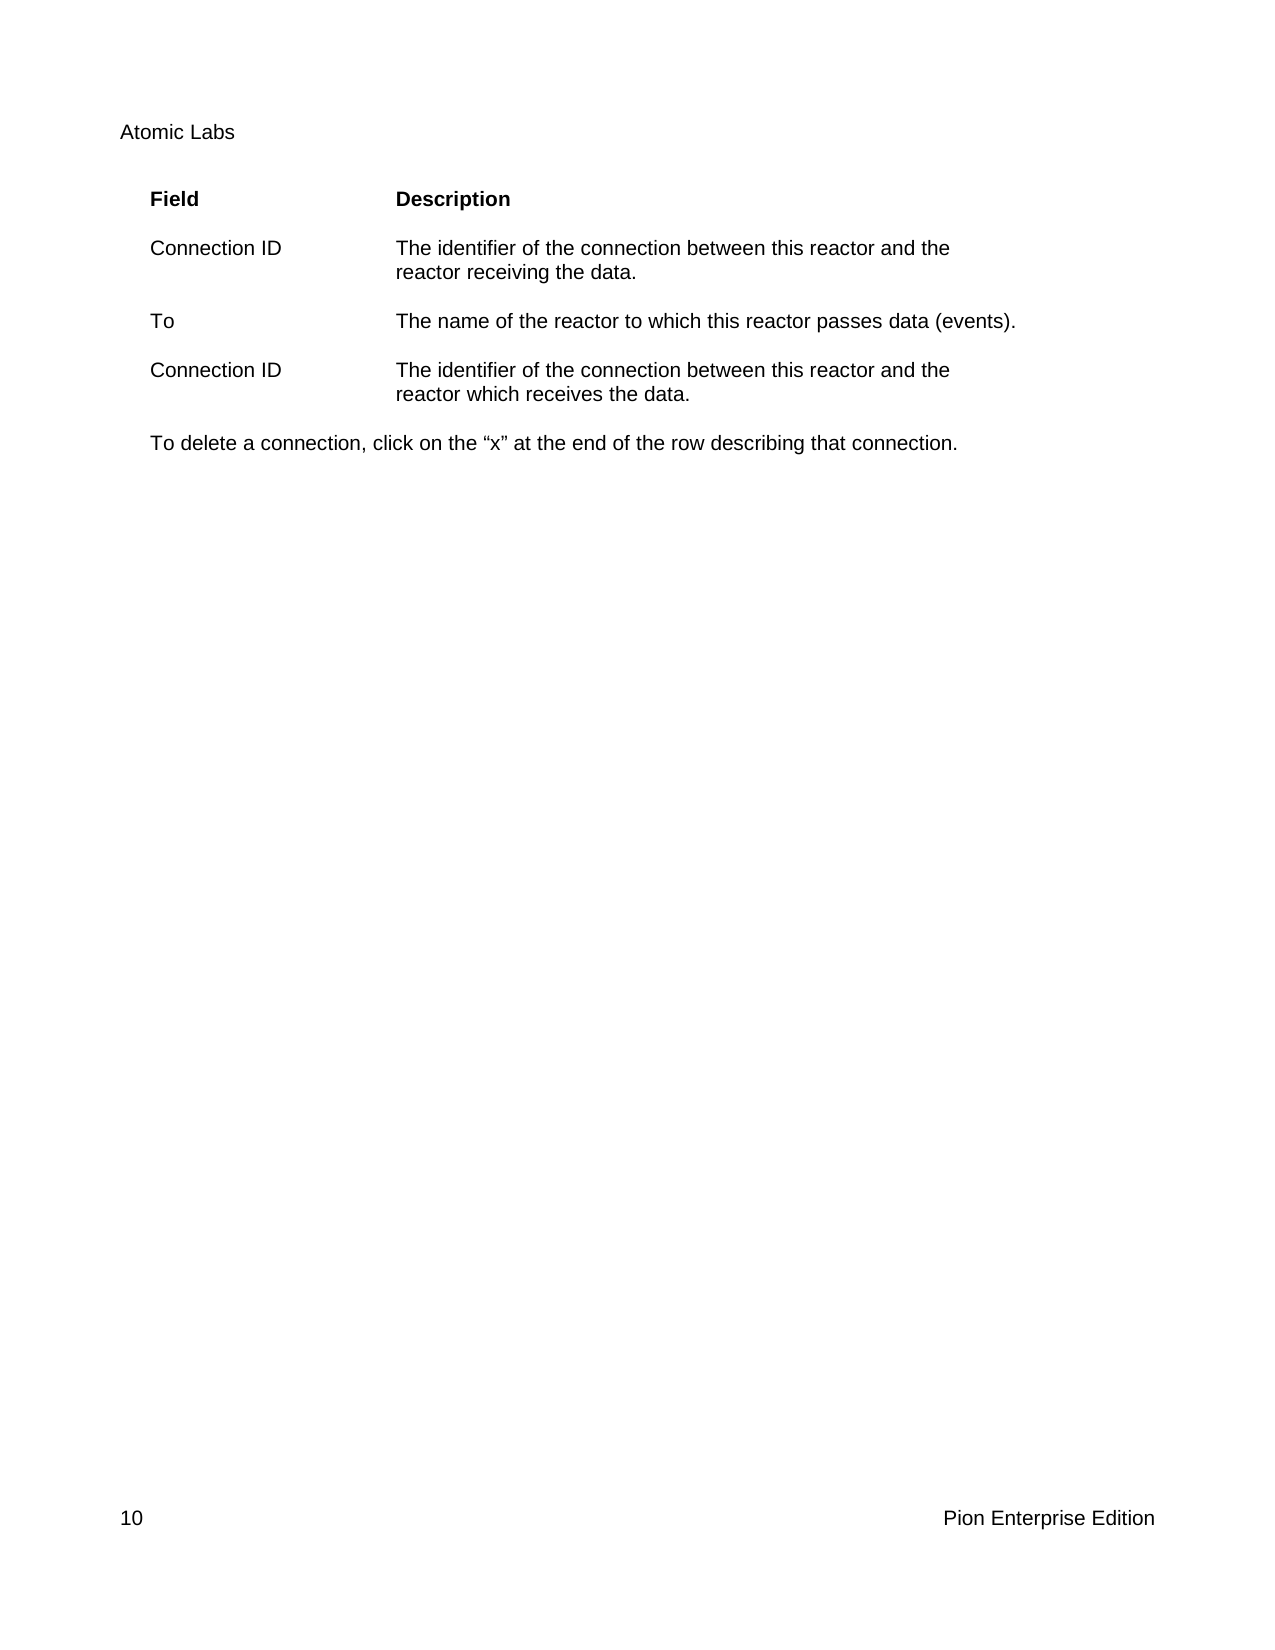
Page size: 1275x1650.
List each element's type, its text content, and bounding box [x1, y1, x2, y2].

table_cell The identifier of the connection between this reactor and the reactor which receives the data. [354, 345, 1031, 418]
table_header Field [109, 174, 354, 223]
table_cell Connection ID [109, 345, 354, 418]
text To delete a connection, click on the “x” at the end of the row describing that connection. [150, 431, 1155, 455]
table_cell The identifier of the connection between this reactor and the reactor receiving the data. [354, 223, 1031, 296]
table_header Description [354, 174, 1031, 223]
table_cell To [109, 296, 354, 345]
table_cell Connection ID [109, 223, 354, 296]
table_cell The name of the reactor to which this reactor passes data (events). [354, 296, 1031, 345]
